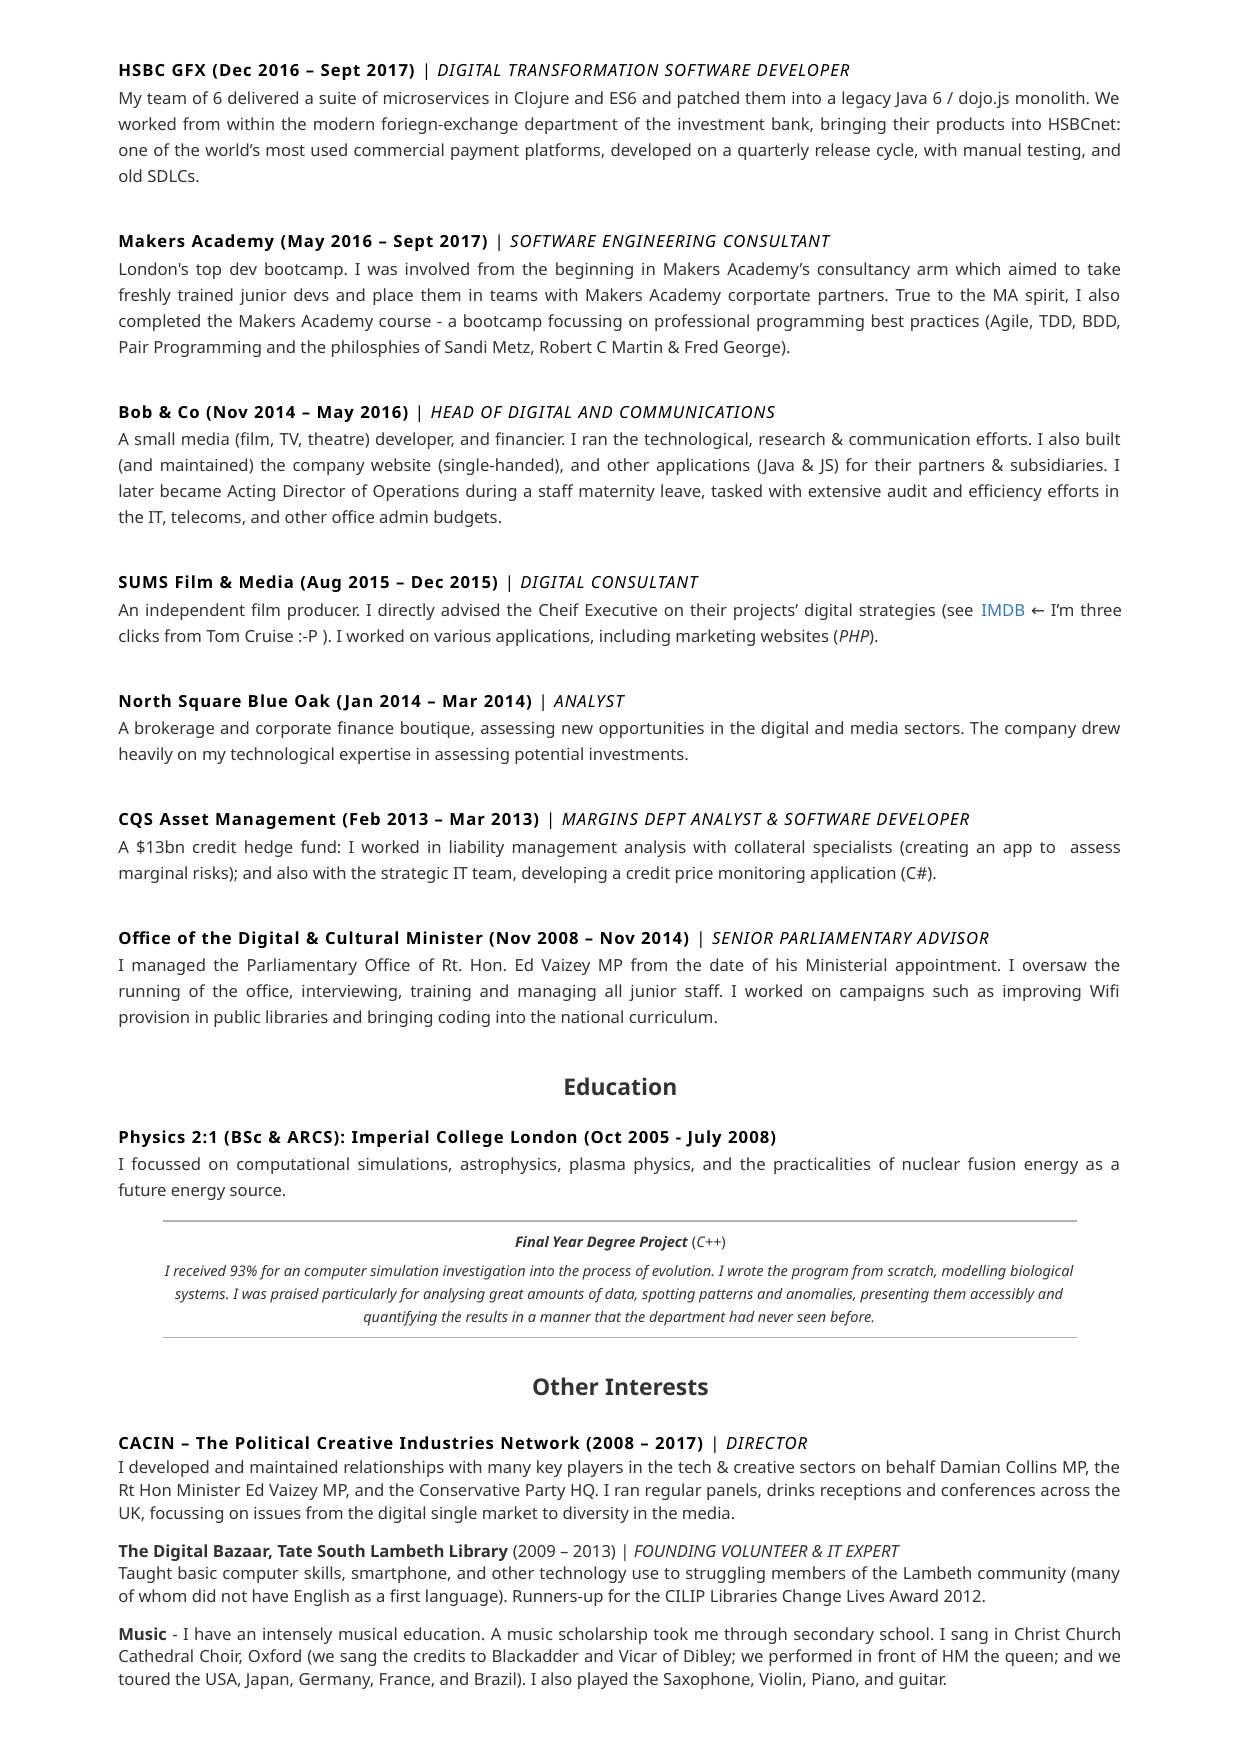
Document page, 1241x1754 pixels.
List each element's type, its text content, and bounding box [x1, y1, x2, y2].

text A $13bn credit hedge fund: I worked in liability management analysis with collateral specialists (creating an app to assess marginal risks); and also with the strategic IT team, developing a credit price monitoring application (C#). [118, 836, 1122, 884]
subtitle Bob & Co (Nov 2014 – May 2016) | HEAD OF DIGITAL AND COMMUNICATIONS [118, 400, 1122, 423]
text The Digital Bazaar, Tate South Lambeth Library (2009 – 2013) | FOUNDING VOLUNTEER & IT EXPERT [118, 1539, 1122, 1562]
subtitle Education [118, 1071, 1122, 1102]
subtitle Physics 2:1 (BSc & ARCS): Imperial College London (Oct 2005 - July 2008) [118, 1126, 1122, 1148]
text Music - I have an intensely musical education. A music scholarship took me through secondary school. I sang in Christ Church Cathedral Choir, Oxford (we sang the credits to Blackadder and Vicar of Dibley; we performed in front of HM the queen; and we toured the USA, Japan, Germany, France, and Brazil). I also played the Saxophone, Violin, Piano, and guitar. [118, 1622, 1122, 1690]
text Taught basic computer skills, smartphone, and other technology use to struggling members of the Lambeth community (many of whom did not have English as a first language). Runners-up for the CILIP Libraries Change Lives Award 2012. [118, 1562, 1122, 1607]
text London's top dev bootcamp. I was involved from the beginning in Makers Academy’s consultancy arm which aimed to take freshly trained junior devs and place them in teams with Makers Academy corportate partners. True to the MA spirit, I also completed the Makers Academy course - a bootcamp focussing on professional programming best practices (Agile, TDD, BDD, Pair Programming and the philosphies of Sandi Metz, Robert C Martin & Fred George). [118, 257, 1122, 358]
subtitle HSBC GFX (Dec 2016 – Sept 2017) | DIGITAL TRANSFORMATION SOFTWARE DEVELOPER [118, 59, 1122, 82]
subtitle CQS Asset Management (Feb 2013 – Mar 2013) | MARGINS DEPT ANALYST & SOFTWARE DEVELOPER [118, 808, 1122, 831]
text I received 93% for an computer simulation investigation into the process of evolution. I wrote the program from scratch, modelling biological systems. I was praised particularly for analysing great amounts of data, spotting patterns and anomalies, presenting them accessibly and quantifying the results in a manner that the department had never seen before. [163, 1249, 1077, 1337]
subtitle CACIN – The Political Creative Industries Network (2008 – 2017) | DIRECTOR [118, 1432, 1122, 1454]
text A small media (film, TV, theatre) developer, and financier. I ran the technological, research & communication efforts. I also built (and maintained) the company website (single-handed), and other applications (Java & JS) for their partners & subsidiaries. I later became Acting Director of Operations during a staff maternity leave, tasked with extensive audit and efficiency efforts in the IT, telecoms, and other office admin budgets. [118, 428, 1122, 529]
subtitle Office of the Digital & Cultural Minister (Nov 2008 – Nov 2014) | SENIOR PARLIAMENTARY ADVISOR [118, 927, 1122, 949]
text I managed the Parliamentary Office of Rt. Hon. Ed Vaizey MP from the date of his Ministerial appointment. I oversaw the running of the office, interviewing, training and managing all junior staff. I worked on campaigns such as improving Wifi provision in public libraries and bringing coding into the national curriculum. [118, 954, 1122, 1029]
subtitle Makers Academy (May 2016 – Sept 2017) | SOFTWARE ENGINEERING CONSULTANT [118, 230, 1122, 252]
text I focussed on computational simulations, astrophysics, plasma physics, and the practicalities of nuclear fusion energy as a future energy source. [118, 1153, 1122, 1202]
text Final Year Degree Project (C++) [163, 1222, 1077, 1249]
subtitle SUMS Film & Media (Aug 2015 – Dec 2015) | DIGITAL CONSULTANT [118, 571, 1122, 594]
text An independent film producer. I directly advised the Cheif Executive on their projects’ digital strategies (see IMDB ← I’m three clicks from Tom Cruise :-P ). I worked on various applications, including marketing websites (PHP). [118, 598, 1122, 647]
text A brokerage and corporate finance boutique, assessing new opportunities in the digital and media sectors. The company drew heavily on my technological expertise in assessing potential investments. [118, 717, 1122, 766]
text My team of 6 delivered a suite of microservices in Clojure and ES6 and patched them into a legacy Java 6 / dojo.js monolith. We worked from within the modern foriegn-exchange department of the investment bank, bringing their products into HSBCnet: one of the world’s most used commercial payment platforms, developed on a quarterly release cycle, with manual testing, and old SDLCs. [118, 87, 1122, 187]
subtitle Other Interests [118, 1371, 1122, 1402]
text I developed and maintained relationships with many key players in the tech & creative sectors on behalf Damian Collins MP, the Rt Hon Minister Ed Vaizey MP, and the Conservative Party HQ. I ran regular panels, drinks receptions and conferences across the UK, focussing on issues from the digital single market to diversity in the media. [118, 1456, 1122, 1524]
subtitle North Square Blue Oak (Jan 2014 – Mar 2014) | ANALYST [118, 689, 1122, 712]
